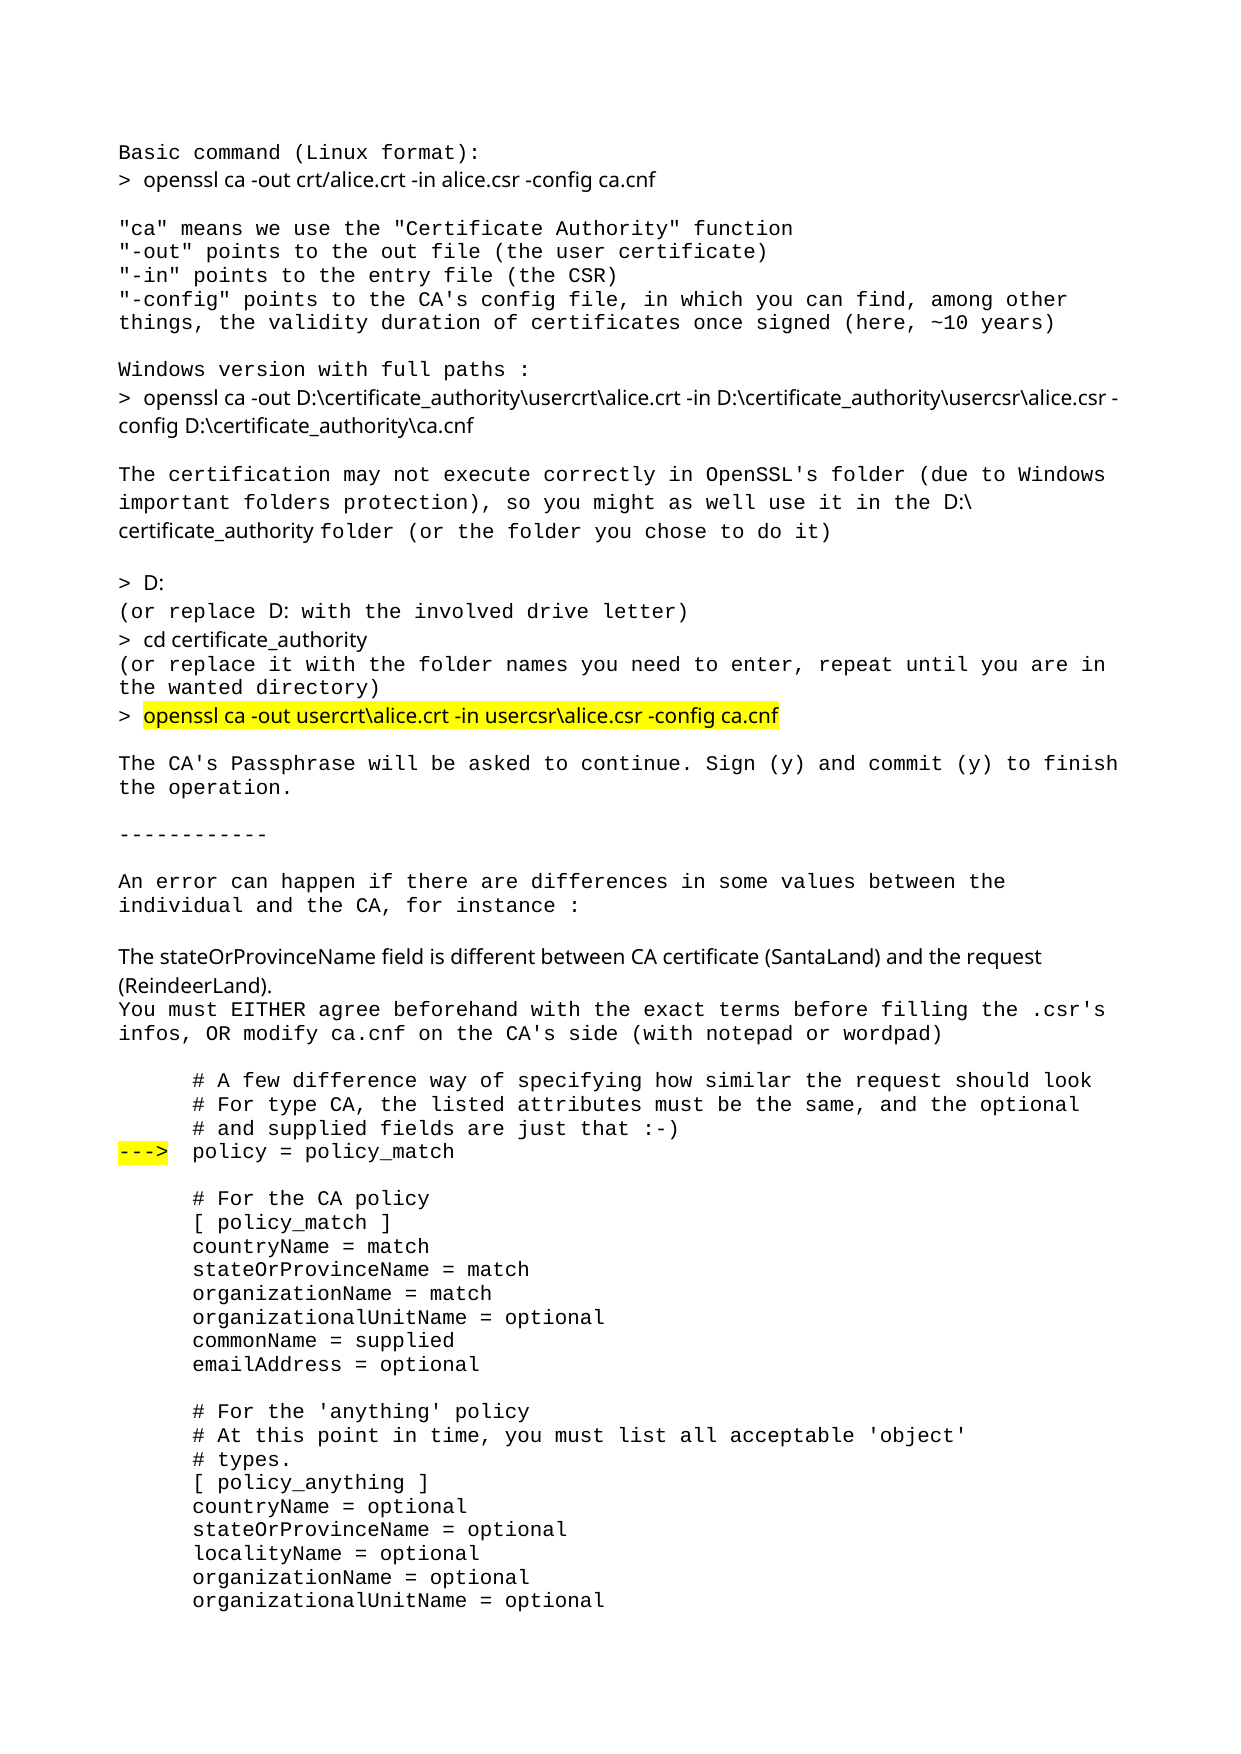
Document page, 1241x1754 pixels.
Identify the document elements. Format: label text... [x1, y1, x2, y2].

text Basic command (Linux format): [118, 142, 1122, 165]
text # For type CA, the listed attributes must be the same, and the optional [118, 1094, 1122, 1117]
text > openssl ca -out usercrt\alice.crt -in usercsr\alice.csr -config ca.cnf [118, 701, 1122, 729]
text The certification may not execute correctly in OpenSSL's folder (due to Windows important folders protection), so you might as well use it in the D:\certificate_authority folder (or the folder you chose to do it) [118, 464, 1122, 544]
text # A few difference way of specifying how similar the request should look [118, 1070, 1122, 1094]
text # For the CA policy [118, 1188, 1122, 1212]
text An error can happen if there are differences in some values between the individual and the CA, for instance : [118, 871, 1122, 919]
text organizationName = match [118, 1283, 1122, 1307]
text > D: [118, 568, 1122, 597]
text organizationalUnitName = optional [118, 1307, 1122, 1330]
text The stateOrProvinceName field is different between CA certificate (SantaLand) and the request (ReindeerLand). [118, 942, 1122, 999]
text ---> policy = policy_match [118, 1141, 1122, 1165]
text [ policy_match ] [118, 1212, 1122, 1236]
text "-in" points to the entry file (the CSR) [118, 265, 1122, 288]
text The CA's Passphrase will be asked to continue. Sign (y) and commit (y) to finish the operation. [118, 753, 1122, 801]
text (or replace it with the folder names you need to enter, repeat until you are in the wanted directory) [118, 654, 1122, 701]
text You must EITHER agree beforehand with the exact terms before filling the .csr's infos, OR modify ca.cnf on the CA's side (with notepad or wordpad) [118, 999, 1122, 1047]
text organizationName = optional [118, 1567, 1122, 1590]
text "ca" means we use the "Certificate Authority" function [118, 218, 1122, 241]
text countryName = optional [118, 1496, 1122, 1519]
text # At this point in time, you must list all acceptable 'object' [118, 1425, 1122, 1448]
text stateOrProvinceName = match [118, 1259, 1122, 1283]
text > cd certificate_authority [118, 625, 1122, 654]
text commonName = supplied [118, 1330, 1122, 1354]
text # and supplied fields are just that :-) [118, 1117, 1122, 1141]
text (or replace D: with the involved drive letter) [118, 597, 1122, 625]
text stateOrProvinceName = optional [118, 1519, 1122, 1543]
text Windows version with full paths : [118, 359, 1122, 383]
text > openssl ca -out D:\certificate_authority\usercrt\alice.crt -in D:\certificate_authority\usercsr\alice.csr -config D:\certificate_authority\ca.cnf [118, 383, 1122, 440]
text ------------ [118, 824, 1122, 848]
text "-out" points to the out file (the user certificate) [118, 241, 1122, 265]
text "-config" points to the CA's config file, in which you can find, among other things, the validity duration of certificates once signed (here, ~10 years) [118, 288, 1122, 336]
text # types. [118, 1448, 1122, 1472]
text organizationalUnitName = optional [118, 1590, 1122, 1614]
text [ policy_anything ] [118, 1472, 1122, 1496]
text # For the 'anything' policy [118, 1401, 1122, 1425]
text localityName = optional [118, 1543, 1122, 1567]
text > openssl ca -out crt/alice.crt -in alice.csr -config ca.cnf [118, 165, 1122, 194]
text emailAddress = optional [118, 1354, 1122, 1378]
text countryName = match [118, 1236, 1122, 1259]
